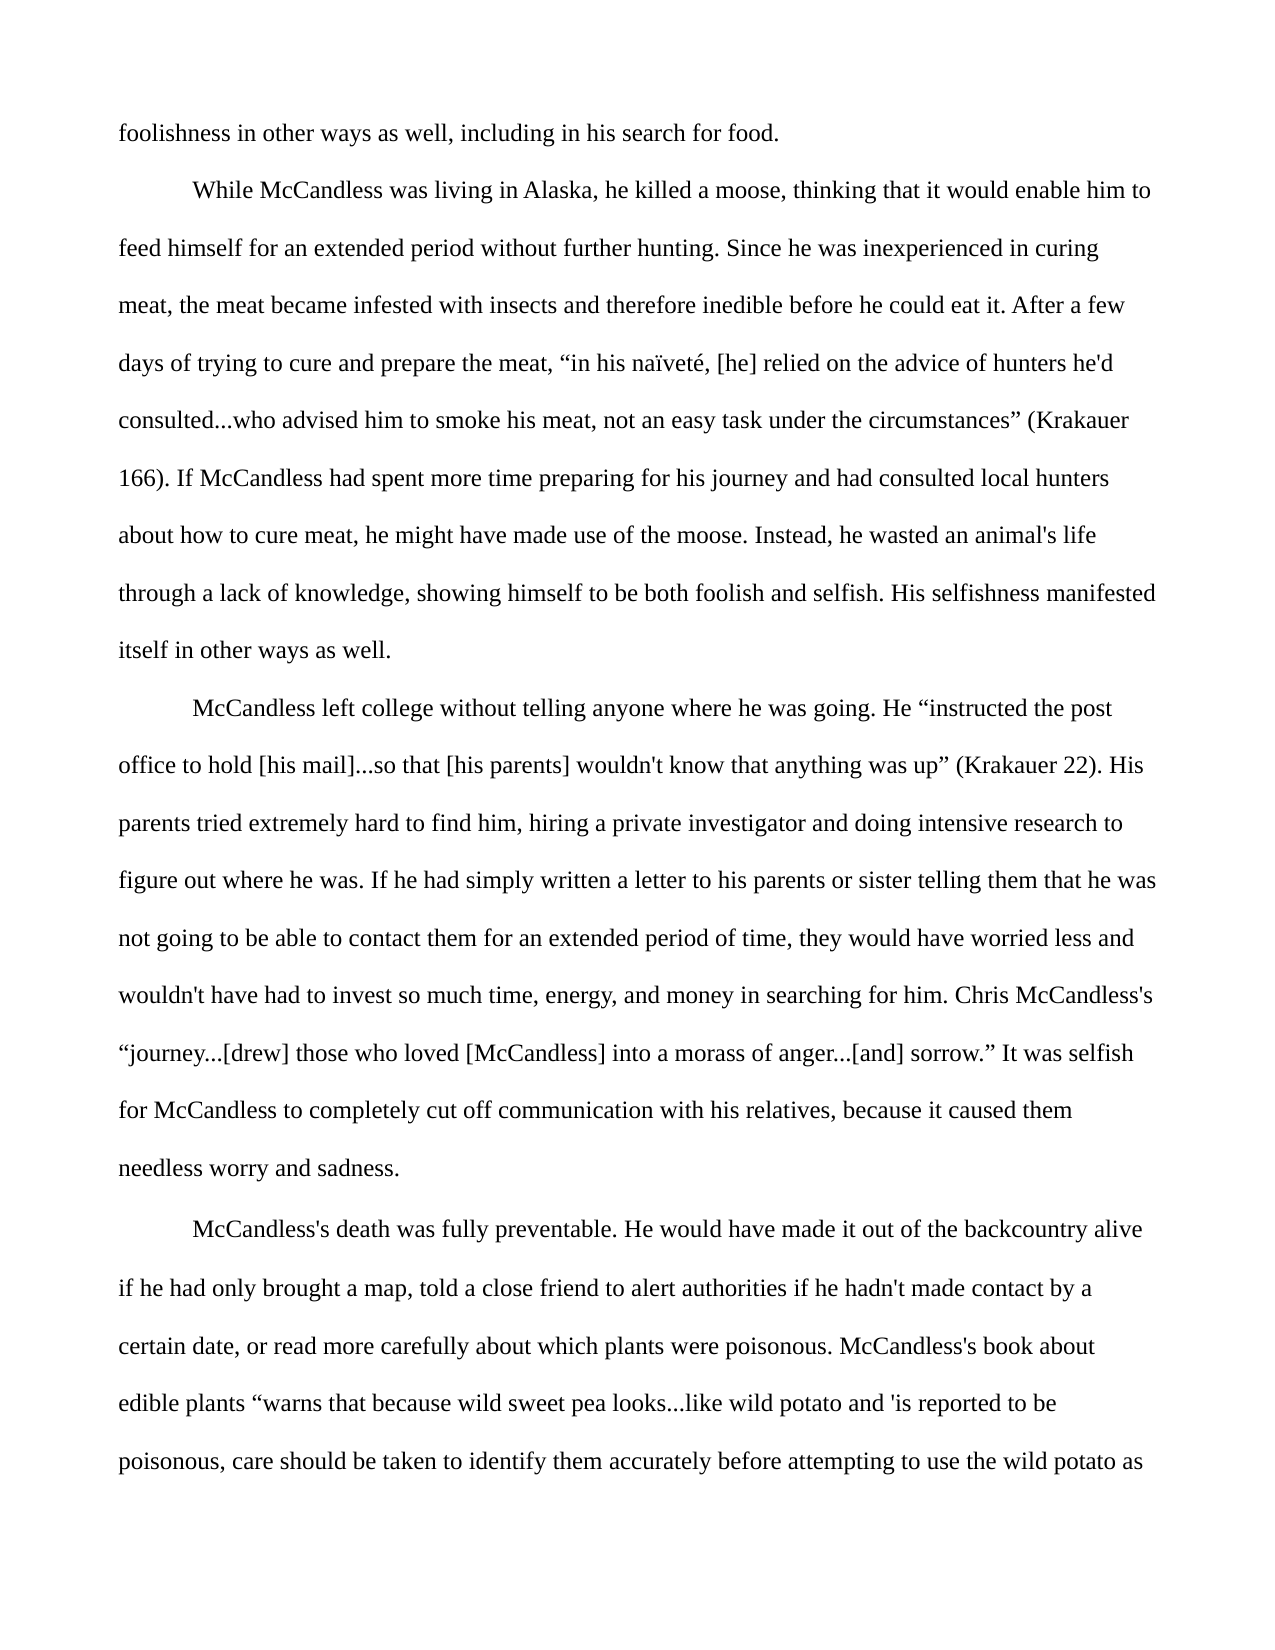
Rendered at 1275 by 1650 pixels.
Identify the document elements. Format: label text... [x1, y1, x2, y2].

text McCandless's death was fully preventable. He would have made it out of the backcountry alive if he had only brought a map, told a close friend to alert authorities if he hadn't made contact by a certain date, or read more carefully about which plants were poisonous. McCandless's book about edible plants “warns that because wild sweet pea looks...like wild potato and 'is reported to be poisonous, care should be taken to identify them accurately before attempting to use the wild potato as [118, 1211, 1157, 1475]
text While McCandless was living in Alaska, he killed a moose, thinking that it would enable him to feed himself for an extended period without further hunting. Since he was inexperienced in curing meat, the meat became infested with insects and therefore inedible before he could eat it. After a few days of trying to cure and prepare the meat, “in his naïveté, [he] relied on the advice of hunters he'd consulted...who advised him to smoke his meat, not an easy task under the circumstances” (Krakauer 166). If McCandless had spent more time preparing for his journey and had consulted local hunters about how to cure meat, he might have made use of the moose. Instead, he wasted an animal's life through a lack of knowledge, showing himself to be both foolish and selfish. His selfishness manifested itself in other ways as well. [118, 176, 1157, 664]
text foolishness in other ways as well, including in his search for food. [118, 118, 1157, 147]
text McCandless left college without telling anyone where he was going. He “instructed the post office to hold [his mail]...so that [his parents] wouldn't know that anything was up” (Krakauer 22). His parents tried extremely hard to find him, hiring a private investigator and doing intensive research to figure out where he was. If he had simply written a letter to his parents or sister telling them that he was not going to be able to contact them for an extended period of time, they would have worried less and wouldn't have had to invest so much time, energy, and money in searching for him. Chris McCandless's “journey...[drew] those who loved [McCandless] into a morass of anger...[and] sorrow.” It was selfish for McCandless to completely cut off communication with his relatives, because it caused them needless worry and sadness. [118, 693, 1157, 1182]
